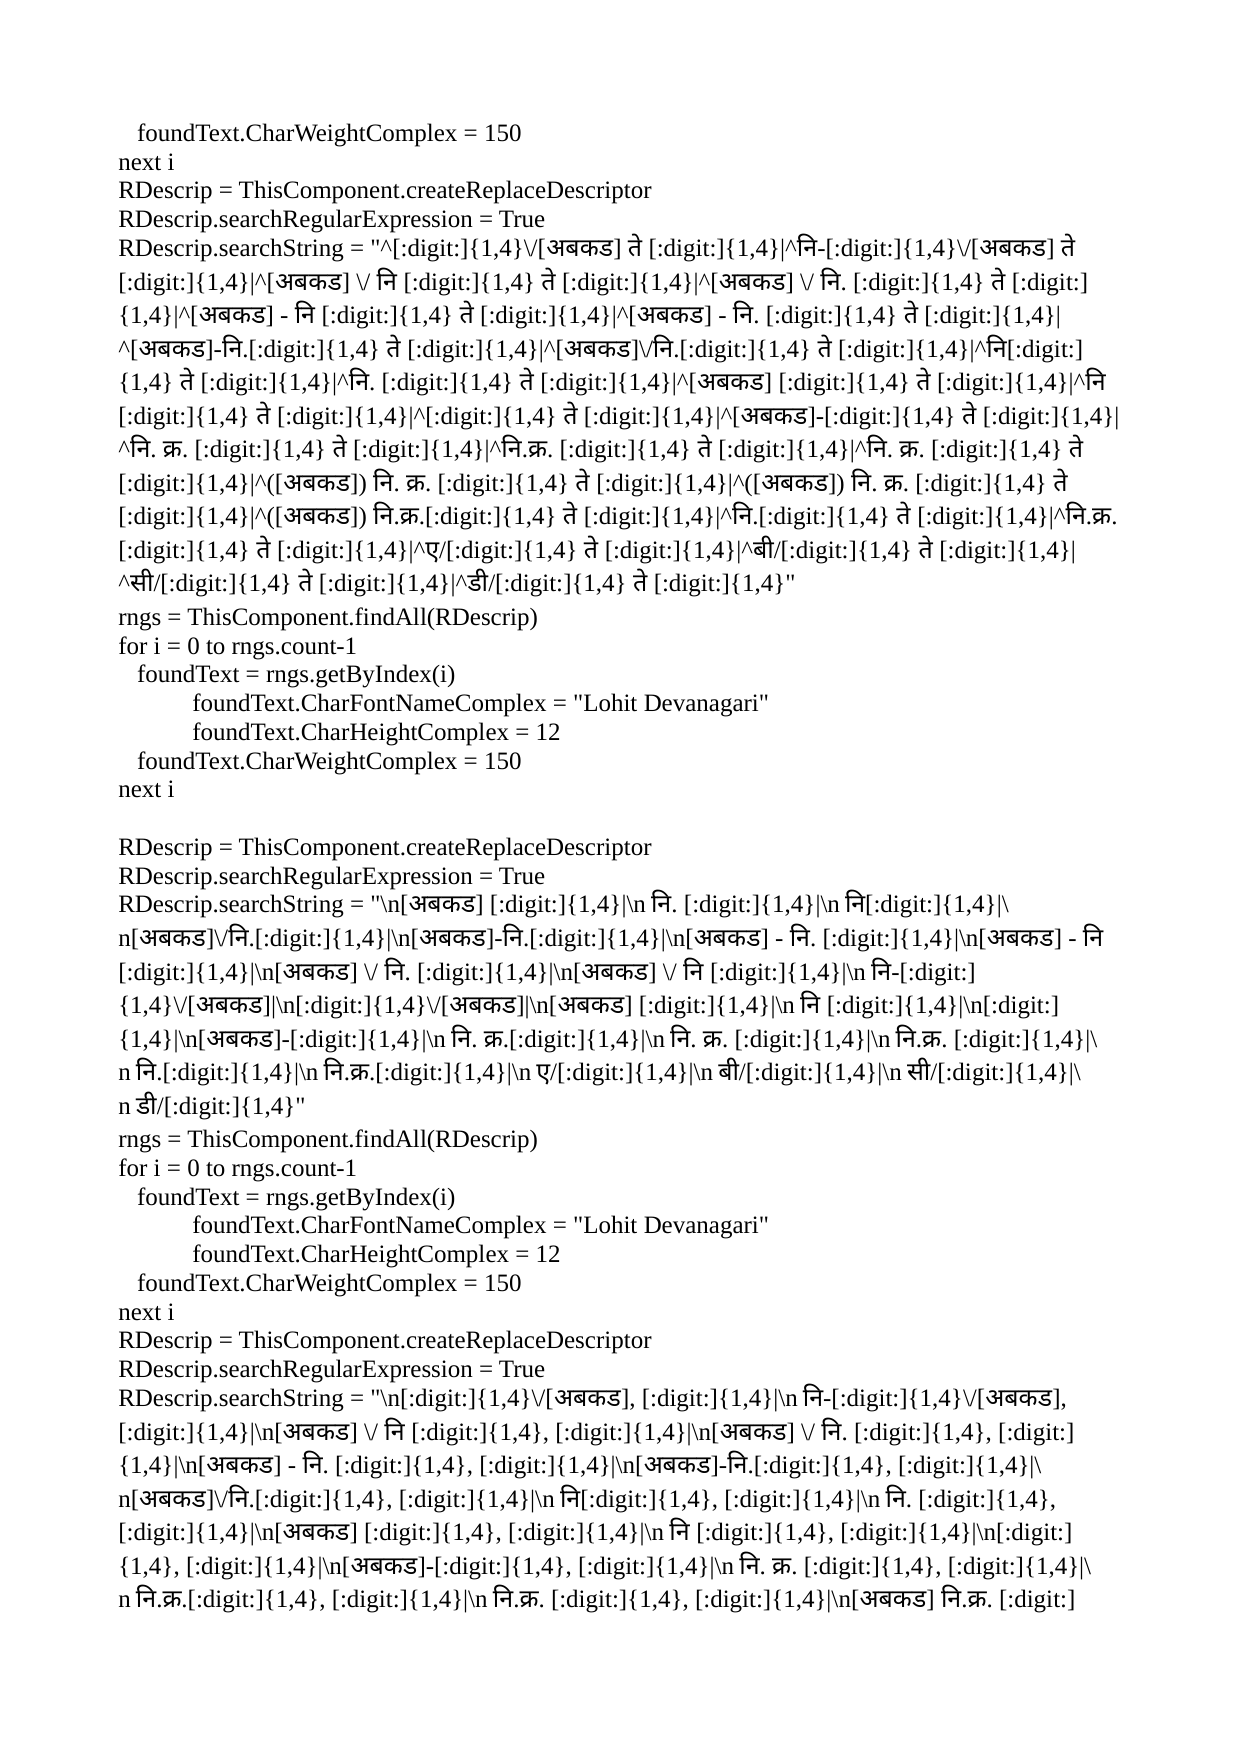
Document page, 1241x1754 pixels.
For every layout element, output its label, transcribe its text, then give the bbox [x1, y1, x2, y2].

text next i [118, 1297, 1122, 1326]
text foundText = rngs.getByIndex(i) [118, 1182, 1122, 1211]
text RDescrip = ThisComponent.createReplaceDescriptor [118, 832, 1122, 861]
text foundText.CharHeightComplex = 12 [118, 717, 1122, 746]
text for i = 0 to rngs.count-1 [118, 1153, 1122, 1182]
text foundText = rngs.getByIndex(i) [118, 659, 1122, 688]
text foundText.CharHeightComplex = 12 [118, 1239, 1122, 1268]
text foundText.CharFontNameComplex = "Lohit Devanagari" [118, 688, 1122, 717]
text RDescrip.searchString = "\n[:digit:]{1,4}\/[अबकड], [:digit:]{1,4}|\nनि-[:digit:]{1,4}\/[अबकड], [:digit:]{1,4}|\n[अबकड] \/ नि [:digit:]{1,4}, [:digit:]{1,4}|\n[अबकड] \/ नि. [:digit:]{1,4}, [:digit:]{1,4}|\n[अबकड] - नि. [:digit:]{1,4}, [:digit:]{1,4}|\n[अबकड]-नि.[:digit:]{1,4}, [:digit:]{1,4}|\n[अबकड]\/नि.[:digit:]{1,4}, [:digit:]{1,4}|\nनि[:digit:]{1,4}, [:digit:]{1,4}|\nनि. [:digit:]{1,4}, [:digit:]{1,4}|\n[अबकड] [:digit:]{1,4}, [:digit:]{1,4}|\nनि [:digit:]{1,4}, [:digit:]{1,4}|\n[:digit:]{1,4}, [:digit:]{1,4}|\n[अबकड]-[:digit:]{1,4}, [:digit:]{1,4}|\nनि. क्र. [:digit:]{1,4}, [:digit:]{1,4}|\nनि.क्र.[:digit:]{1,4}, [:digit:]{1,4}|\nनि.क्र. [:digit:]{1,4}, [:digit:]{1,4}|\n[अबकड] नि.क्र. [:digit:] [118, 1383, 1122, 1618]
text rngs = ThisComponent.findAll(RDescrip) [118, 1124, 1122, 1153]
text RDescrip.searchRegularExpression = True [118, 204, 1122, 233]
text foundText.CharWeightComplex = 150 [118, 118, 1122, 147]
text foundText.CharWeightComplex = 150 [118, 1268, 1122, 1297]
text RDescrip.searchRegularExpression = True [118, 861, 1122, 889]
text RDescrip.searchString = "\n[अबकड] [:digit:]{1,4}|\nनि. [:digit:]{1,4}|\nनि[:digit:]{1,4}|\n[अबकड]\/नि.[:digit:]{1,4}|\n[अबकड]-नि.[:digit:]{1,4}|\n[अबकड] - नि. [:digit:]{1,4}|\n[अबकड] - नि [:digit:]{1,4}|\n[अबकड] \/ नि. [:digit:]{1,4}|\n[अबकड] \/ नि [:digit:]{1,4}|\nनि-[:digit:]{1,4}\/[अबकड]|\n[:digit:]{1,4}\/[अबकड]|\n[अबकड] [:digit:]{1,4}|\nनि [:digit:]{1,4}|\n[:digit:]{1,4}|\n[अबकड]-[:digit:]{1,4}|\nनि. क्र.[:digit:]{1,4}|\nनि. क्र. [:digit:]{1,4}|\nनि.क्र. [:digit:]{1,4}|\nनि.[:digit:]{1,4}|\nनि.क्र.[:digit:]{1,4}|\nए/[:digit:]{1,4}|\nबी/[:digit:]{1,4}|\nसी/[:digit:]{1,4}|\nडी/[:digit:]{1,4}" [118, 889, 1122, 1124]
text RDescrip.searchString = "^[:digit:]{1,4}\/[अबकड] ते [:digit:]{1,4}|^नि-[:digit:]{1,4}\/[अबकड] ते [:digit:]{1,4}|^[अबकड] \/ नि [:digit:]{1,4} ते [:digit:]{1,4}|^[अबकड] \/ नि. [:digit:]{1,4} ते [:digit:]{1,4}|^[अबकड] - नि [:digit:]{1,4} ते [:digit:]{1,4}|^[अबकड] - नि. [:digit:]{1,4} ते [:digit:]{1,4}|^[अबकड]-नि.[:digit:]{1,4} ते [:digit:]{1,4}|^[अबकड]\/नि.[:digit:]{1,4} ते [:digit:]{1,4}|^नि[:digit:]{1,4} ते [:digit:]{1,4}|^नि. [:digit:]{1,4} ते [:digit:]{1,4}|^[अबकड] [:digit:]{1,4} ते [:digit:]{1,4}|^नि [:digit:]{1,4} ते [:digit:]{1,4}|^[:digit:]{1,4} ते [:digit:]{1,4}|^[अबकड]-[:digit:]{1,4} ते [:digit:]{1,4}|^नि. क्र. [:digit:]{1,4} ते [:digit:]{1,4}|^नि.क्र. [:digit:]{1,4} ते [:digit:]{1,4}|^नि. क्र. [:digit:]{1,4} ते [:digit:]{1,4}|^([अबकड]) नि. क्र. [:digit:]{1,4} ते [:digit:]{1,4}|^([अबकड]) नि. क्र. [:digit:]{1,4} ते [:digit:]{1,4}|^([अबकड]) नि.क्र.[:digit:]{1,4} ते [:digit:]{1,4}|^नि.[:digit:]{1,4} ते [:digit:]{1,4}|^नि.क्र.[:digit:]{1,4} ते [:digit:]{1,4}|^ए/[:digit:]{1,4} ते [:digit:]{1,4}|^बी/[:digit:]{1,4} ते [:digit:]{1,4}|^सी/[:digit:]{1,4} ते [:digit:]{1,4}|^डी/[:digit:]{1,4} ते [:digit:]{1,4}" [118, 233, 1122, 602]
text next i [118, 774, 1122, 803]
text foundText.CharWeightComplex = 150 [118, 746, 1122, 774]
text rngs = ThisComponent.findAll(RDescrip) [118, 602, 1122, 631]
text foundText.CharFontNameComplex = "Lohit Devanagari" [118, 1211, 1122, 1239]
text next i [118, 147, 1122, 176]
text RDescrip = ThisComponent.createReplaceDescriptor [118, 1326, 1122, 1354]
text for i = 0 to rngs.count-1 [118, 631, 1122, 659]
text RDescrip.searchRegularExpression = True [118, 1354, 1122, 1383]
text RDescrip = ThisComponent.createReplaceDescriptor [118, 176, 1122, 204]
